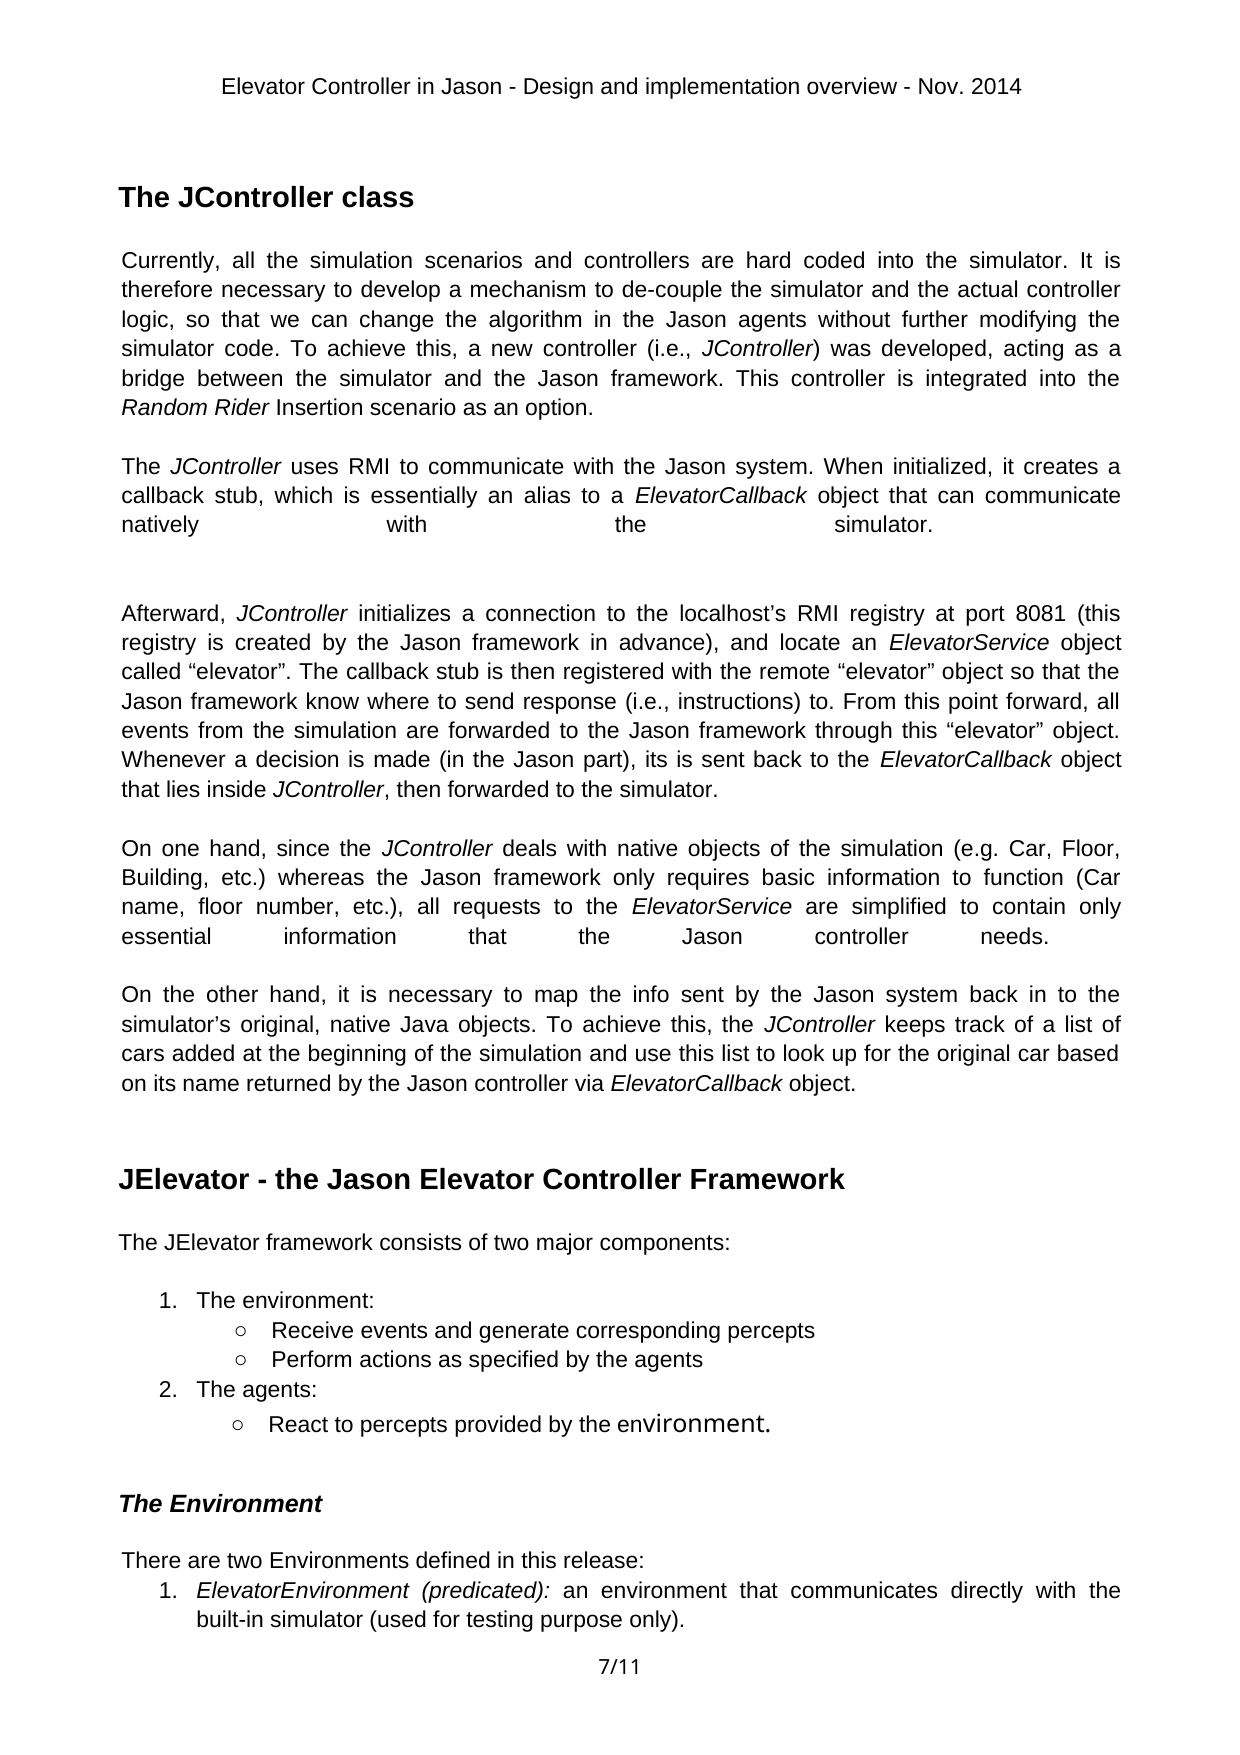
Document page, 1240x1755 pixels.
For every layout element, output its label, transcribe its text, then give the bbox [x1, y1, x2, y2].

list Perform actions as specified by the agents [234, 1347, 1121, 1372]
text The JElevator framework consists of two major components: [118, 1229, 1121, 1255]
subtitle The JController class [118, 181, 1121, 214]
list The agents: [159, 1376, 1121, 1402]
list The environment: [159, 1288, 1121, 1314]
subtitle The Environment [118, 1490, 1121, 1518]
list ElevatorEnvironment (predicated): an environment that communicates directly with the built-in simulator (used for testing purpose only). [159, 1577, 1121, 1632]
text There are two Environments defined in this release: [121, 1548, 1121, 1574]
text The JController uses RMI to communicate with the Jason system. When initialized, it creates a callback stub, which is essentially an alias to a ElevatorCallback object that can communicate natively with the simulator. [121, 453, 1121, 597]
text On one hand, since the JController deals with native objects of the simulation (e.g. Car, Floor, Building, etc.) whereas the Jason framework only requires basic information to function (Car name, floor number, etc.), all requests to the ElevatorService are simplified to contain only essential information that the Jason controller needs. On the other hand, it is necessary to map the info sent by the Jason system back in to the simulator’s original, native Java objects. To achieve this, the JController keeps track of a list of cars added at the beginning of the simulation and use this list to look up for the original car based on its name returned by the Jason controller via ElevatorCallback object. [121, 835, 1121, 1096]
text Afterward, JController initializes a connection to the localhost’s RMI registry at port 8081 (this registry is created by the Jason framework in advance), and locate an ElevatorService object called “elevator”. The callback stub is then registered with the remote “elevator” object so that the Jason framework know where to send response (i.e., instructions) to. From this point forward, all events from the simulation are forwarded to the Jason framework through this “elevator” object. Whenever a decision is made (in the Jason part), its is sent back to the ElevatorCallback object that lies inside JController, then forwarded to the simulator. [121, 600, 1121, 802]
text Currently, all the simulation scenarios and controllers are hard coded into the simulator. It is therefore necessary to develop a mechanism to de-couple the simulator and the actual controller logic, so that we can change the algorithm in the Jason agents without further modifying the simulator code. To achieve this, a new controller (i.e., JController) was developed, acting as a bridge between the simulator and the Jason framework. This controller is integrated into the Random Rider Insertion scenario as an option. [121, 248, 1121, 420]
subtitle JElevator - the Jason Elevator Controller Framework [118, 1163, 1121, 1195]
list Receive events and generate corresponding percepts [234, 1317, 1121, 1343]
list React to percepts provided by the environment. [231, 1406, 1121, 1440]
